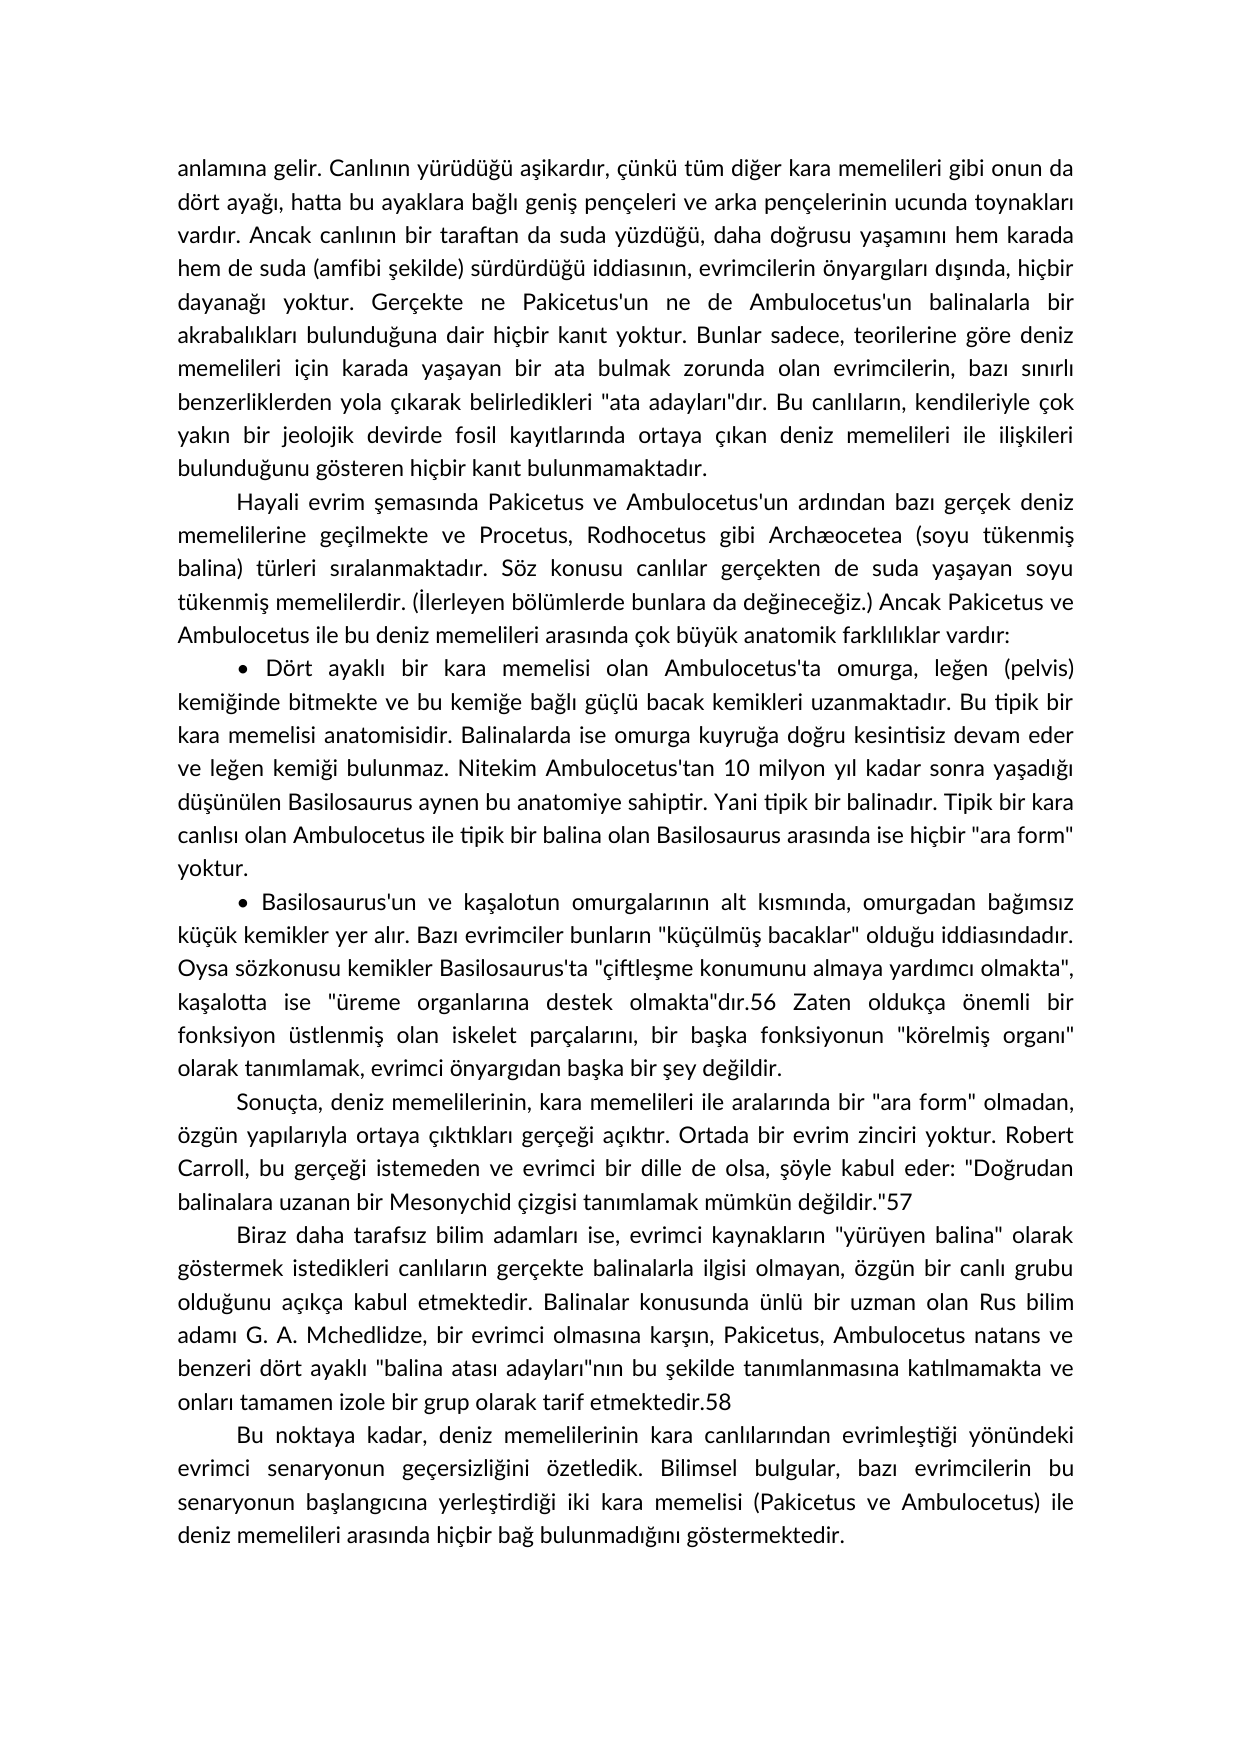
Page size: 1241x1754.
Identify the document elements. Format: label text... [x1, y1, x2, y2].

text Biraz daha tarafsız bilim adamları ise, evrimci kaynakların "yürüyen balina" olarak göstermek istedikleri canlıların gerçekte balinalarla ilgisi olmayan, özgün bir canlı grubu olduğunu açıkça kabul etmektedir. Balinalar konusunda ünlü bir uzman olan Rus bilim adamı G. A. Mchedlidze, bir evrimci olmasına karşın, Pakicetus, Ambulocetus natans ve benzeri dört ayaklı "balina atası adayları"nın bu şekilde tanımlanmasına katılmamakta ve onları tamamen izole bir grup olarak tarif etmektedir.58 [177, 1217, 1075, 1417]
text Sonuçta, deniz memelilerinin, kara memelileri ile aralarında bir "ara form" olmadan, özgün yapılarıyla ortaya çıktıkları gerçeği açıktır. Ortada bir evrim zinciri yoktur. Robert Carroll, bu gerçeği istemeden ve evrimci bir dille de olsa, şöyle kabul eder: "Doğrudan balinalara uzanan bir Mesonychid çizgisi tanımlamak mümkün değildir."57 [177, 1083, 1075, 1217]
text • Basilosaurus'un ve kaşalotun omurgalarının alt kısmında, omurgadan bağımsız küçük kemikler yer alır. Bazı evrimciler bunların "küçülmüş bacaklar" olduğu iddiasındadır. Oysa sözkonusu kemikler Basilosaurus'ta "çiftleşme konumunu almaya yardımcı olmakta", kaşalotta ise "üreme organlarına destek olmakta"dır.56 Zaten oldukça önemli bir fonksiyon üstlenmiş olan iskelet parçalarını, bir başka fonksiyonun "körelmiş organı" olarak tanımlamak, evrimci önyargıdan başka bir şey değildir. [177, 883, 1075, 1083]
text • Dört ayaklı bir kara memelisi olan Ambulocetus'ta omurga, leğen (pelvis) kemiğinde bitmekte ve bu kemiğe bağlı güçlü bacak kemikleri uzanmaktadır. Bu tipik bir kara memelisi anatomisidir. Balinalarda ise omurga kuyruğa doğru kesintisiz devam eder ve leğen kemiği bulunmaz. Nitekim Ambulocetus'tan 10 milyon yıl kadar sonra yaşadığı düşünülen Basilosaurus aynen bu anatomiye sahiptir. Yani tipik bir balinadır. Tipik bir kara canlısı olan Ambulocetus ile tipik bir balina olan Basilosaurus arasında ise hiçbir "ara form" yoktur. [177, 650, 1075, 883]
text anlamına gelir. Canlının yürüdüğü aşikardır, çünkü tüm diğer kara memelileri gibi onun da dört ayağı, hatta bu ayaklara bağlı geniş pençeleri ve arka pençelerinin ucunda toynakları vardır. Ancak canlının bir taraftan da suda yüzdüğü, daha doğrusu yaşamını hem karada hem de suda (amfibi şekilde) sürdürdüğü iddiasının, evrimcilerin önyargıları dışında, hiçbir dayanağı yoktur. Gerçekte ne Pakicetus'un ne de Ambulocetus'un balinalarla bir akrabalıkları bulunduğuna dair hiçbir kanıt yoktur. Bunlar sadece, teorilerine göre deniz memelileri için karada yaşayan bir ata bulmak zorunda olan evrimcilerin, bazı sınırlı benzerliklerden yola çıkarak belirledikleri "ata adayları"dır. Bu canlıların, kendileriyle çok yakın bir jeolojik devirde fosil kayıtlarında ortaya çıkan deniz memelileri ile ilişkileri bulunduğunu gösteren hiçbir kanıt bulunmamaktadır. [177, 150, 1075, 483]
text Hayali evrim şemasında Pakicetus ve Ambulocetus'un ardından bazı gerçek deniz memelilerine geçilmekte ve Procetus, Rodhocetus gibi Archæocetea (soyu tükenmiş balina) türleri sıralanmaktadır. Söz konusu canlılar gerçekten de suda yaşayan soyu tükenmiş memelilerdir. (İlerleyen bölümlerde bunlara da değineceğiz.) Ancak Pakicetus ve Ambulocetus ile bu deniz memelileri arasında çok büyük anatomik farklılıklar vardır: [177, 483, 1075, 650]
text Bu noktaya kadar, deniz memelilerinin kara canlılarından evrimleştiği yönündeki evrimci senaryonun geçersizliğini özetledik. Bilimsel bulgular, bazı evrimcilerin bu senaryonun başlangıcına yerleştirdiği iki kara memelisi (Pakicetus ve Ambulocetus) ile deniz memelileri arasında hiçbir bağ bulunmadığını göstermektedir. [177, 1417, 1075, 1550]
